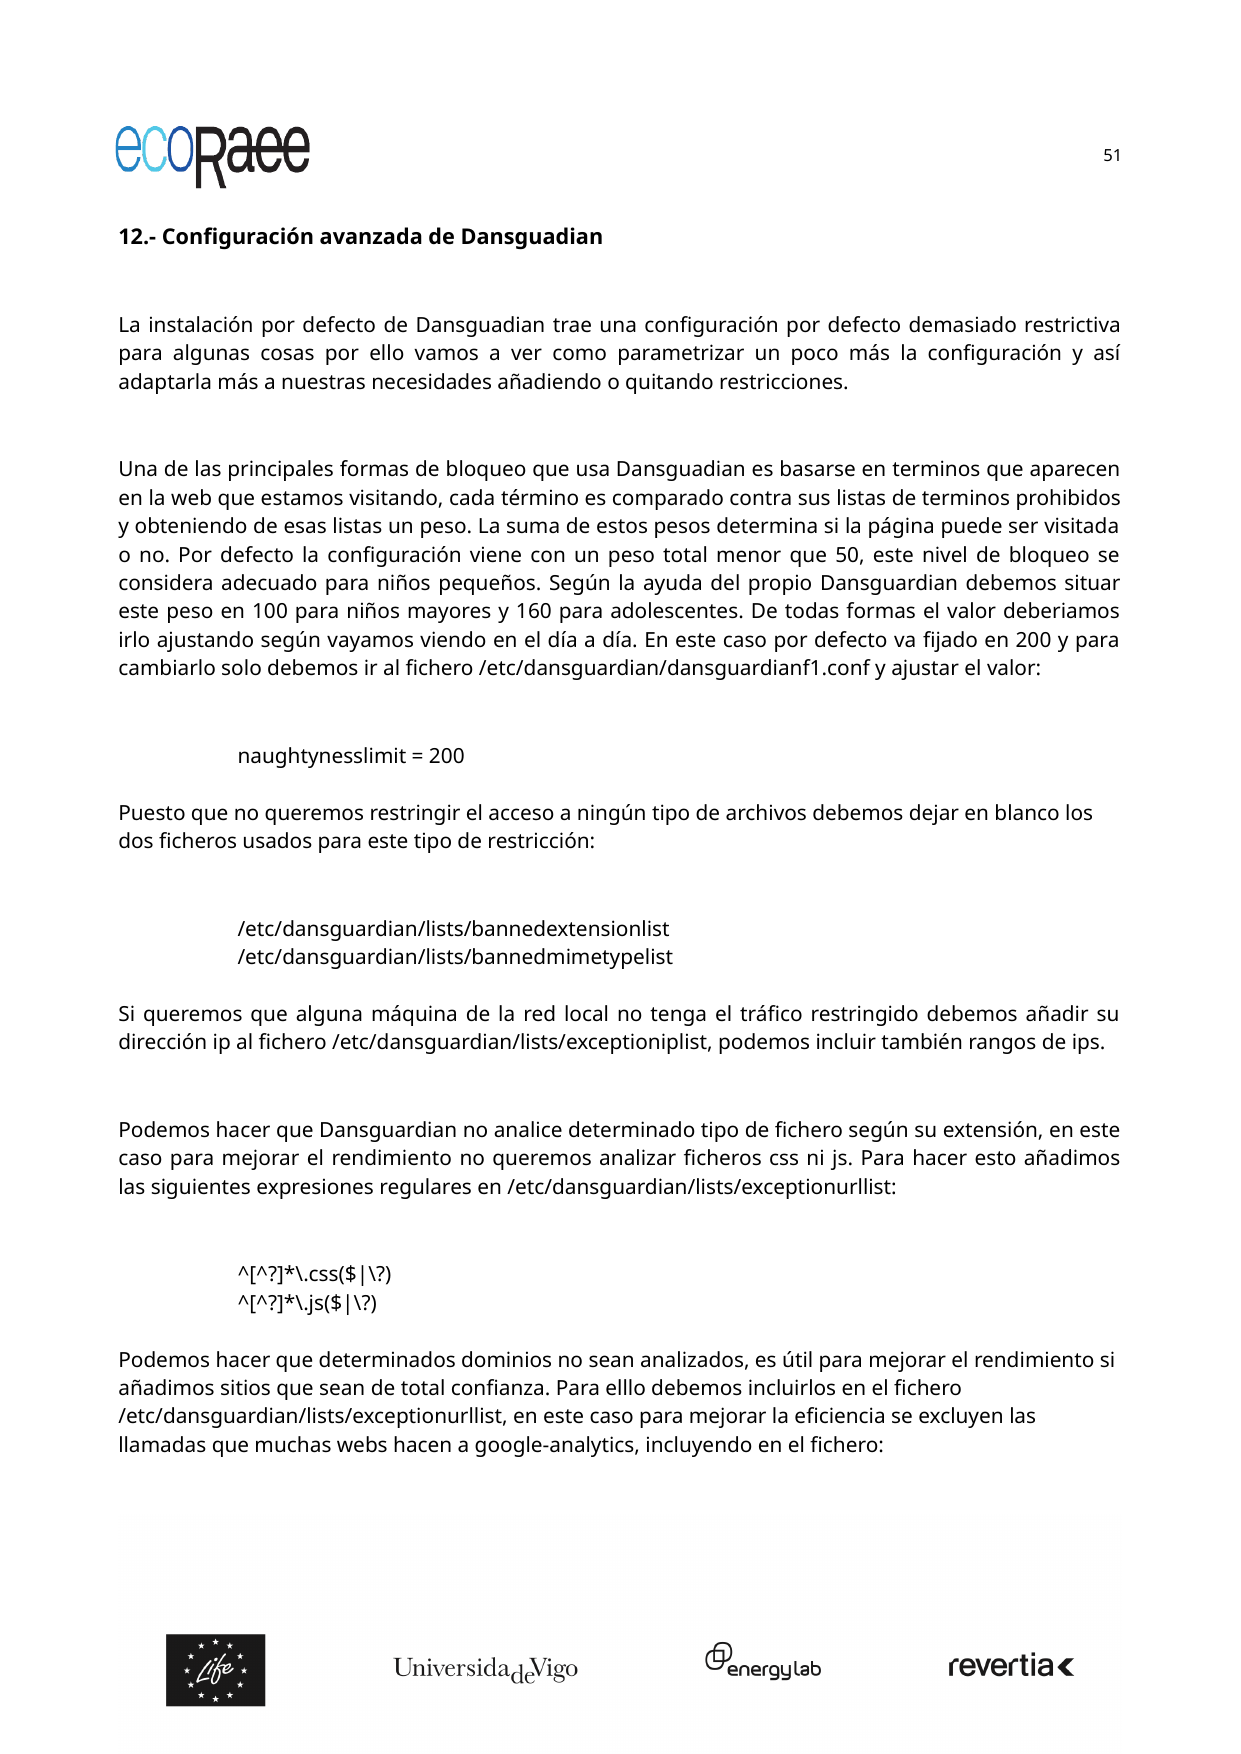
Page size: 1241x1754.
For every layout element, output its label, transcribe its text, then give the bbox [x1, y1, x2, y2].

text naughtynesslimit = 200 [237, 741, 1122, 769]
text ^[^?]*\.css($|\?) [237, 1259, 1122, 1288]
picture [114, 124, 311, 190]
text Si queremos que alguna máquina de la red local no tenga el tráfico restringido debemos añadir su dirección ip al fichero /etc/dansguardian/lists/exceptioniplist, podemos incluir también rangos de ips. [118, 999, 1122, 1056]
text 12.- Configuración avanzada de Dansguadian [118, 221, 1122, 251]
text Una de las principales formas de bloqueo que usa Dansguadian es basarse en terminos que aparecen en la web que estamos visitando, cada término es comparado contra sus listas de terminos prohibidos y obteniendo de esas listas un peso. La suma de estos pesos determina si la página puede ser visitada o no. Por defecto la configuración viene con un peso total menor que 50, este nivel de bloqueo se considera adecuado para niños pequeños. Según la ayuda del propio Dansguardian debemos situar este peso en 100 para niños mayores y 160 para adolescentes. De todas formas el valor deberiamos irlo ajustando según vayamos viendo en el día a día. En este caso por defecto va fijado en 200 y para cambiarlo solo debemos ir al fichero /etc/dansguardian/dansguardianf1.conf y ajustar el valor: [118, 454, 1122, 682]
text /etc/dansguardian/lists/bannedextensionlist [237, 914, 1122, 942]
text /etc/dansguardian/lists/bannedmimetypelist [237, 942, 1122, 971]
text Podemos hacer que Dansguardian no analice determinado tipo de fichero según su extensión, en este caso para mejorar el rendimiento no queremos analizar ficheros css ni js. Para hacer esto añadimos las siguientes expresiones regulares en /etc/dansguardian/lists/exceptionurllist: [118, 1115, 1122, 1200]
text La instalación por defecto de Dansguadian trae una configuración por defecto demasiado restrictiva para algunas cosas por ello vamos a ver como parametrizar un poco más la configuración y así adaptarla más a nuestras necesidades añadiendo o quitando restricciones. [118, 310, 1122, 395]
text ^[^?]*\.js($|\?) [237, 1288, 1122, 1316]
text Podemos hacer que determinados dominios no sean analizados, es útil para mejorar el rendimiento si añadimos sitios que sean de total confianza. Para elllo debemos incluirlos en el fichero /etc/dansguardian/lists/exceptionurllist, en este caso para mejorar la eficiencia se excluyen las llamadas que muchas webs hacen a google-analytics, incluyendo en el fichero: [118, 1345, 1122, 1458]
text Puesto que no queremos restringir el acceso a ningún tipo de archivos debemos dejar en blanco los dos ficheros usados para este tipo de restricción: [118, 798, 1122, 855]
picture [118, 1514, 1123, 1754]
